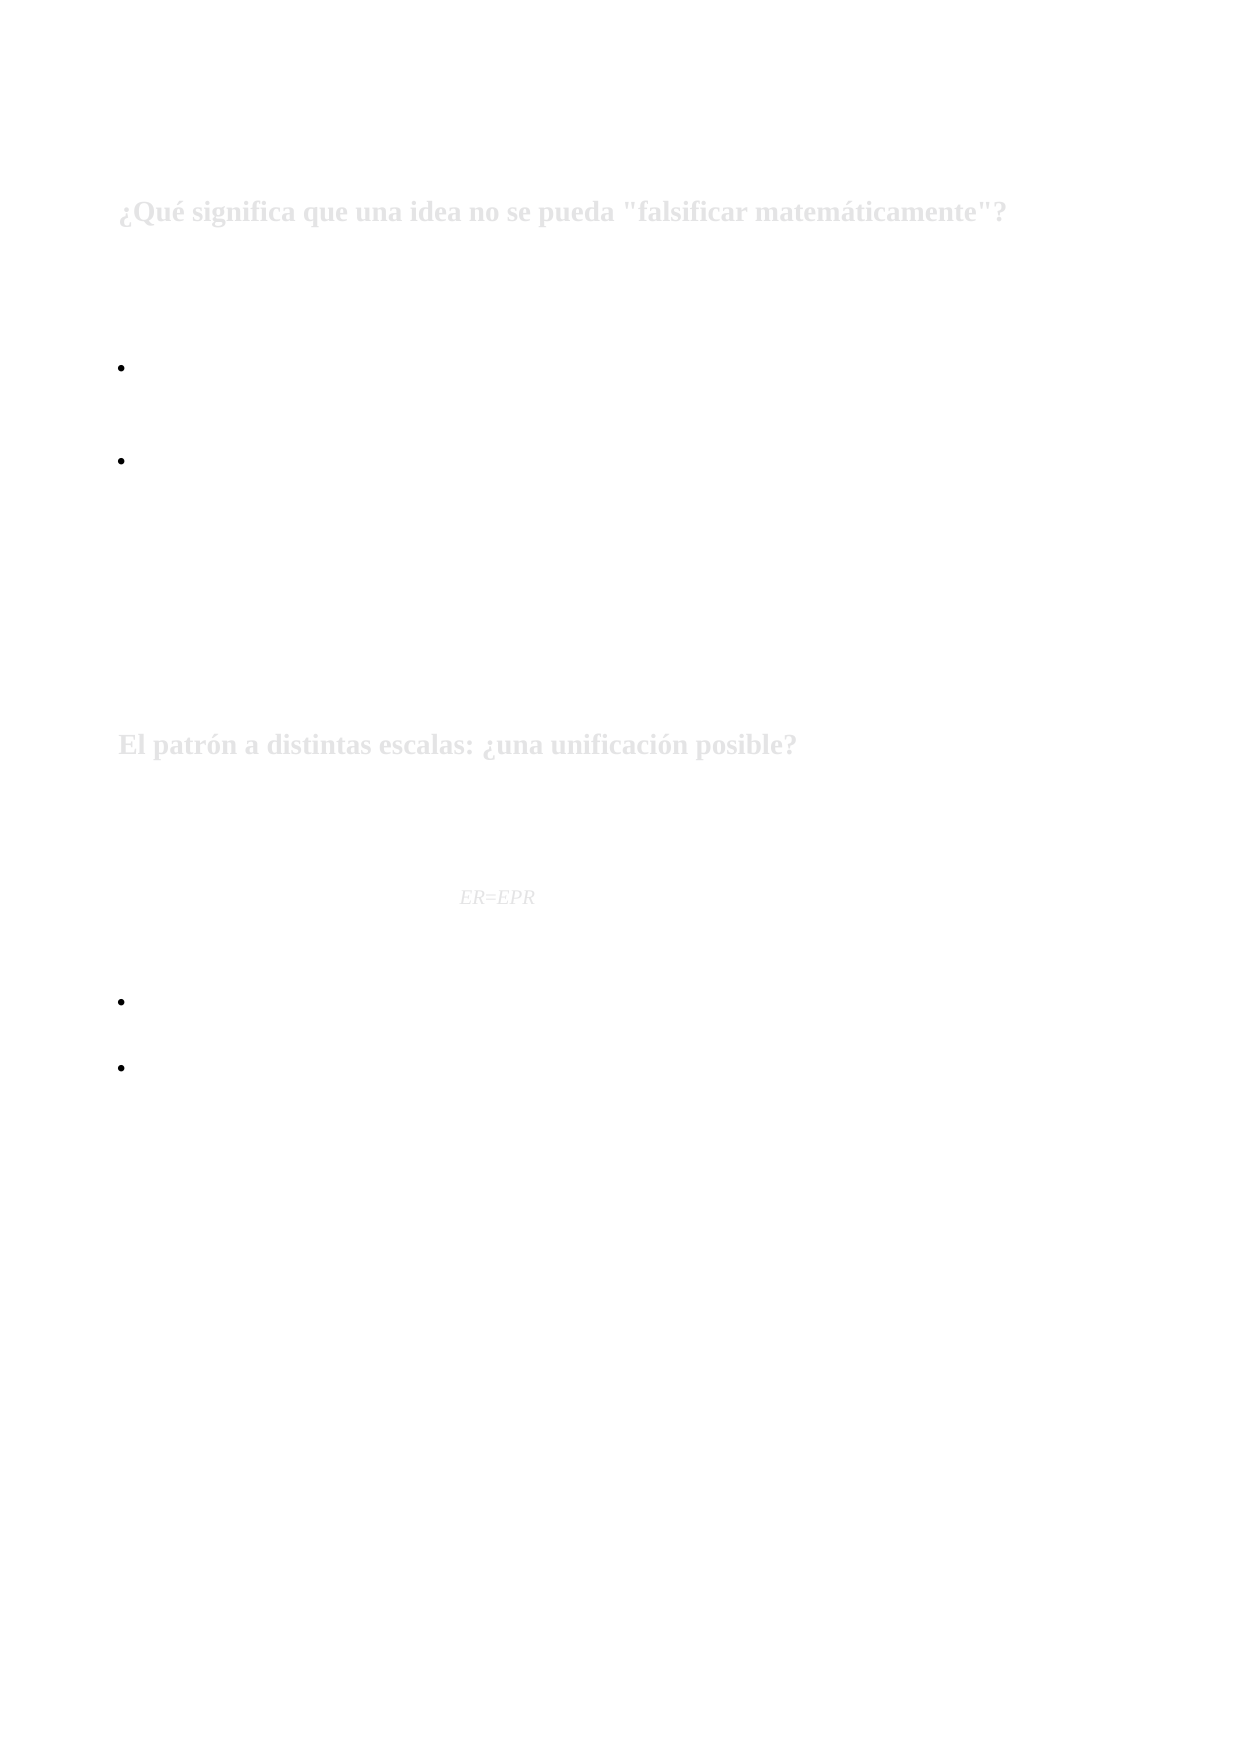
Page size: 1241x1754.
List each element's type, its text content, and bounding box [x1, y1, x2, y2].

text Un ejemplo destacado que menciona es: ER=EPR [118, 881, 1122, 910]
list Muchas ideas filosóficas o especulativas (por ejemplo, sobre la naturaleza del tiempo, la conciencia, o la estructura del universo) "encajan bien" con nuestra intuición, pero carecen de formulación matemática precisa, lo que las deja fuera del ámbito de la ciencia empírica. [118, 451, 1122, 564]
text Esta es una de las pocas ideas que sí tiene soporte matemático parcial y abre la puerta a una unificación entre mecánica cuántica y gravedad. [118, 1179, 1122, 1231]
list ER: Los puentes de Einstein-Rosen (agujeros de gusano) están físicamente relacionados con... [118, 992, 1122, 1017]
text Esta conjetura, propuesta por Juan Maldacena y Leonard Susskind, sugiere que: [118, 927, 1122, 951]
text Es decir, el entrelazamiento cuántico (un fenómeno microscópico) podría tener una descripción geométrica en relatividad general (un fenómeno macroscópico). [202, 1086, 1038, 1138]
subtitle El patrón a distintas escalas: ¿una unificación posible? [118, 714, 1122, 761]
list EPR: Los estados cuánticos entrelazados (como en la paradoja Einstein-Podolsky-Rosen). [118, 1058, 1122, 1083]
text Una idea puede parecer convincente conceptualmente, pero si no se puede expresar en forma de ecuaciones que hagan predicciones comprobables, no es científica en sentido estricto. [118, 265, 1122, 317]
list En ciencia, el criterio de falsabilidad (propuesto por Karl Popper) es esencial: una teoría debe poder ser refutada por experimentos o cálculos. [118, 358, 1122, 410]
text Conclusión clave: Si no puedes escribir una ecuación que represente tu idea y predecir resultados medibles, entonces esa idea, por muy elegante que sea, permanece en el terreno de la filosofía o la especulación. [202, 569, 1038, 648]
text El autor menciona que observa un patrón repetido en distintas escalas físicas: desde partículas subatómicas hasta átomos, seres vivos, y agujeros negros. Esto sugiere una posible universalidad en las leyes físicas, una idea que ha motivado teorías como la de cuerdas, la gravedad entrópica o el principio holográfico. [118, 798, 1122, 878]
subtitle ¿Qué significa que una idea no se pueda "falsificar matemáticamente"? [118, 181, 1122, 227]
